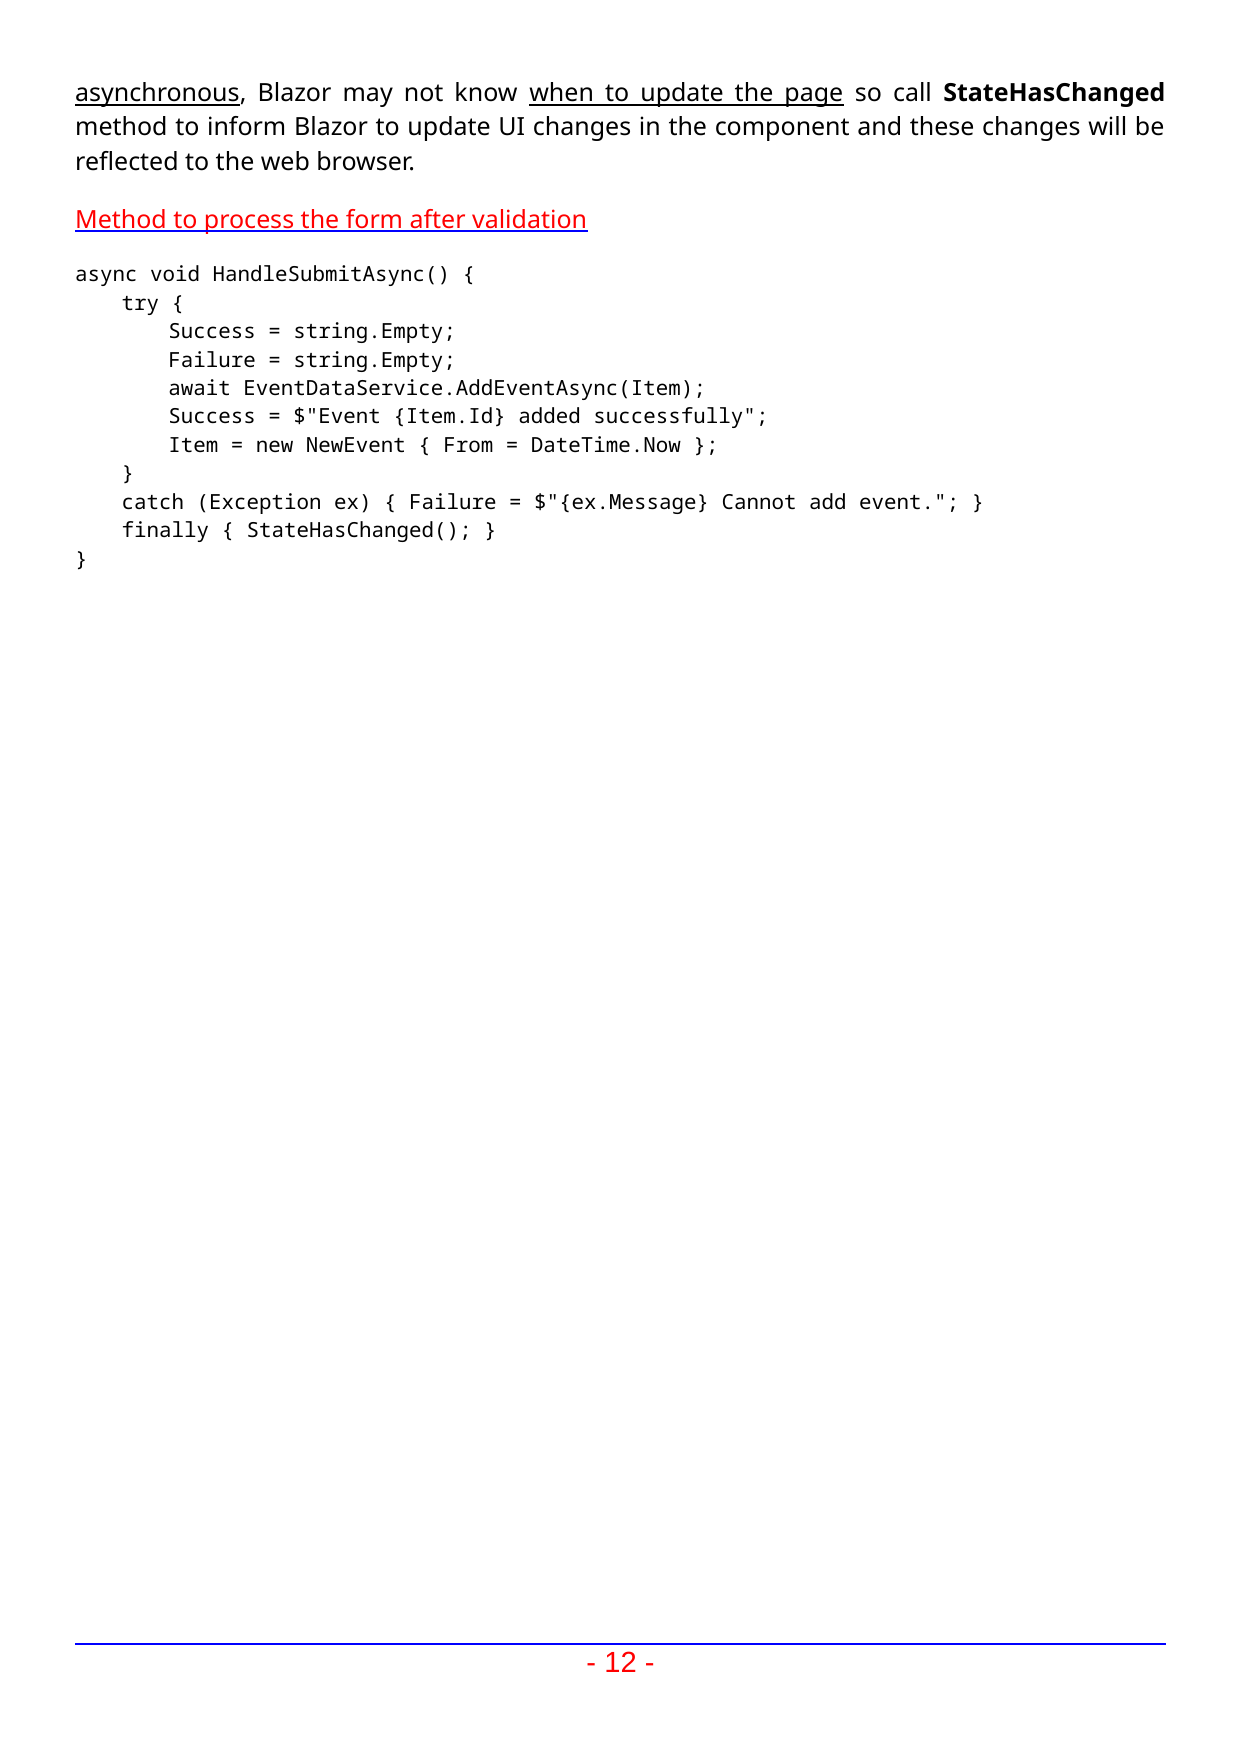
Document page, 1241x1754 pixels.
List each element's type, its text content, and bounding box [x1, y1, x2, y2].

text Method to process the form after validation [75, 201, 1166, 235]
text Success = string.Empty; [75, 316, 1166, 345]
text } [75, 458, 1166, 487]
text await EventDataService.AddEventAsync(Item); [75, 373, 1166, 402]
text finally { StateHasChanged(); } [75, 515, 1166, 544]
text Failure = string.Empty; [75, 345, 1166, 373]
text Success = $"Event {Item.Id} added successfully"; [75, 402, 1166, 430]
text async void HandleSubmitAsync() { [75, 259, 1166, 288]
text catch (Exception ex) { Failure = $"{ex.Message} Cannot add event."; } [75, 487, 1166, 515]
text try { [75, 288, 1166, 316]
text Item = new NewEvent { From = DateTime.Now }; [75, 430, 1166, 458]
text asynchronous, Blazor may not know when to update the page so call StateHasChanged method to inform Blazor to update UI changes in the component and these changes will be reflected to the web browser. [75, 75, 1166, 177]
text } [75, 544, 1166, 572]
